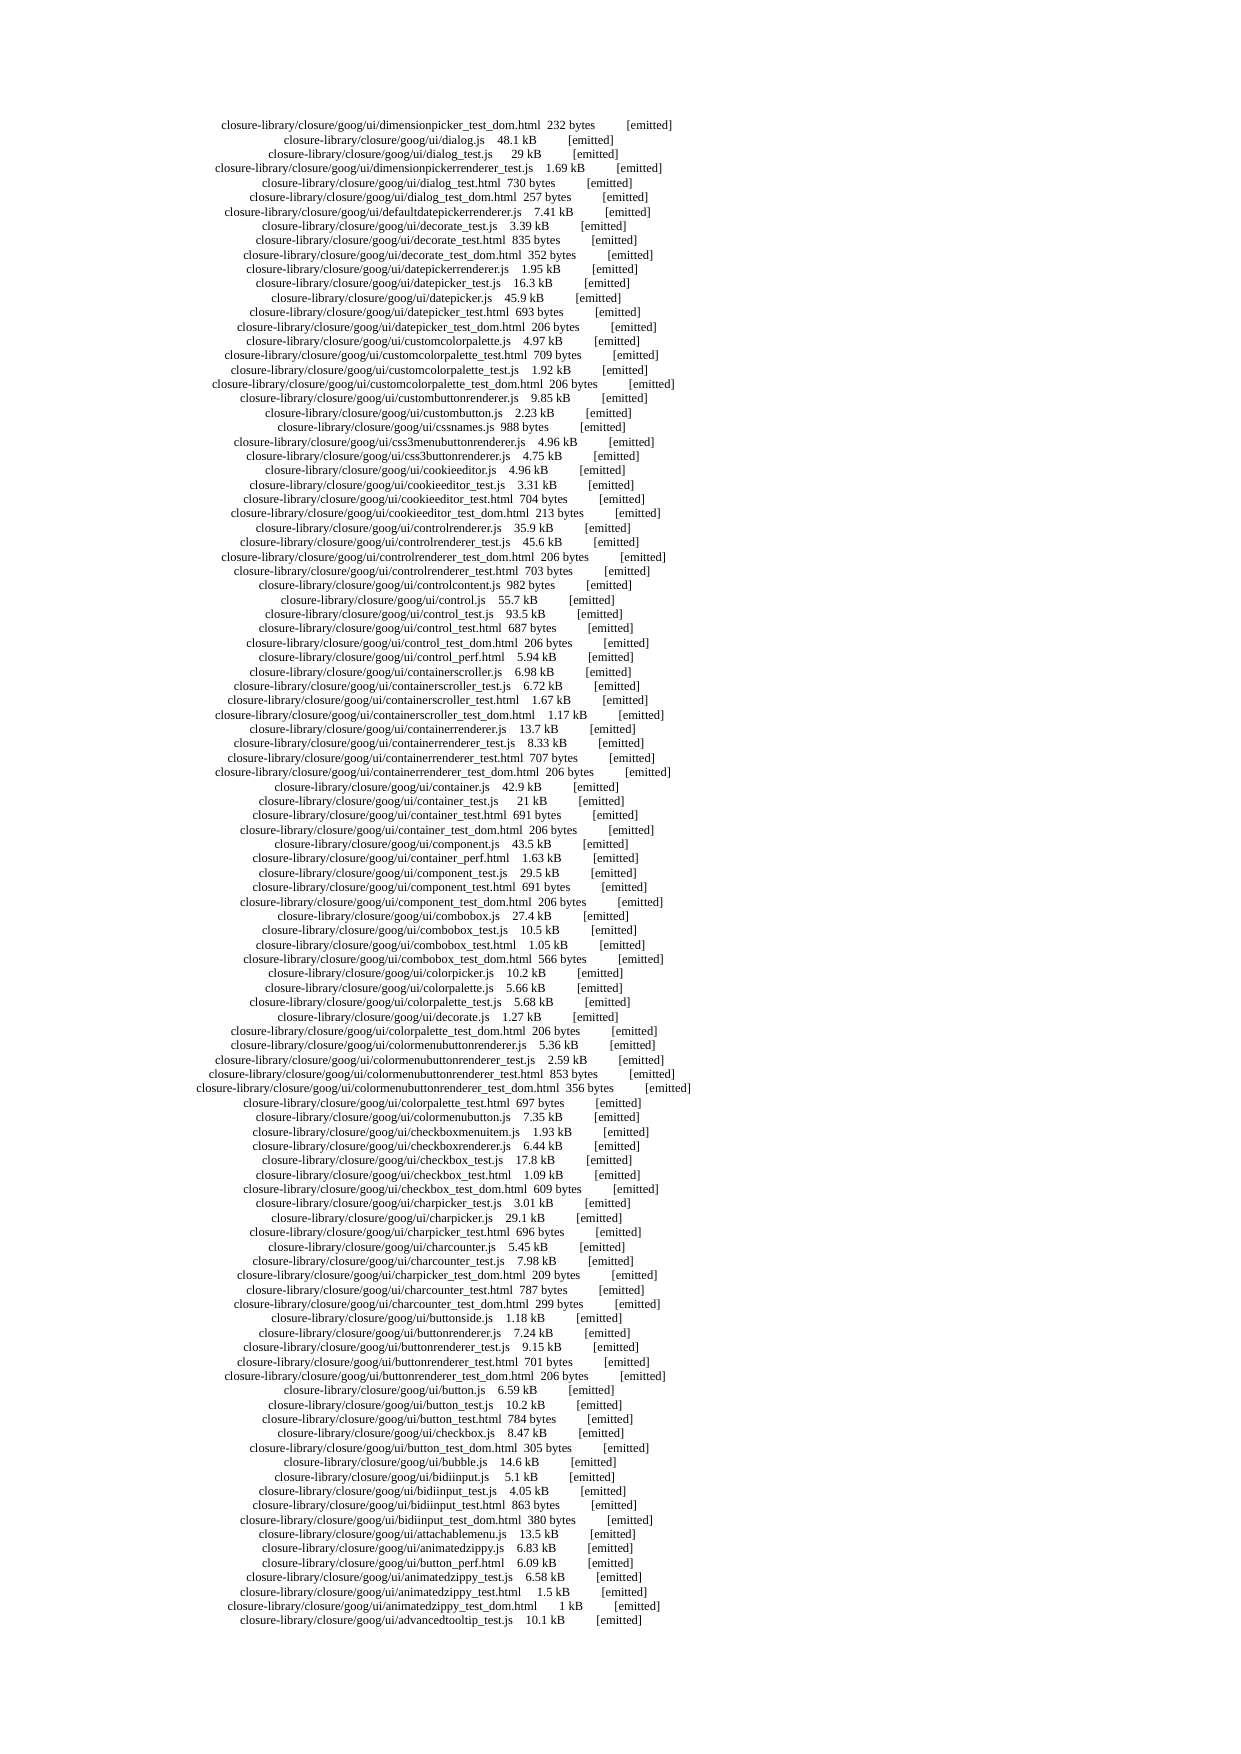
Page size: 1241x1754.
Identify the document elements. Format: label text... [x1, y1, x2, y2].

text closure-library/closure/goog/ui/colormenubuttonrenderer.js 5.36 kB [emitted] [118, 1038, 1122, 1052]
text closure-library/closure/goog/ui/charcounter_test.js 7.98 kB [emitted] [118, 1254, 1122, 1268]
text closure-library/closure/goog/ui/control_perf.html 5.94 kB [emitted] [118, 650, 1122, 664]
text closure-library/closure/goog/ui/containerscroller_test.js 6.72 kB [emitted] [118, 679, 1122, 693]
text closure-library/closure/goog/ui/cookieeditor_test.html 704 bytes [emitted] [118, 492, 1122, 506]
text closure-library/closure/goog/ui/colorpalette_test_dom.html 206 bytes [emitted] [118, 1024, 1122, 1038]
text closure-library/closure/goog/ui/control_test.js 93.5 kB [emitted] [118, 607, 1122, 621]
text closure-library/closure/goog/ui/dialog.js 48.1 kB [emitted] [118, 132, 1122, 147]
text closure-library/closure/goog/ui/colorpalette_test.js 5.68 kB [emitted] [118, 995, 1122, 1009]
text closure-library/closure/goog/ui/control_test.html 687 bytes [emitted] [118, 621, 1122, 636]
text closure-library/closure/goog/ui/colorpicker.js 10.2 kB [emitted] [118, 966, 1122, 981]
text closure-library/closure/goog/ui/charcounter.js 5.45 kB [emitted] [118, 1239, 1122, 1254]
text closure-library/closure/goog/ui/customcolorpalette.js 4.97 kB [emitted] [118, 334, 1122, 348]
text closure-library/closure/goog/ui/charpicker_test.js 3.01 kB [emitted] [118, 1196, 1122, 1211]
text closure-library/closure/goog/ui/controlrenderer_test.js 45.6 kB [emitted] [118, 535, 1122, 549]
text closure-library/closure/goog/ui/component.js 43.5 kB [emitted] [118, 837, 1122, 851]
text closure-library/closure/goog/ui/animatedzippy.js 6.83 kB [emitted] [118, 1541, 1122, 1556]
text closure-library/closure/goog/ui/controlrenderer_test.html 703 bytes [emitted] [118, 564, 1122, 578]
text closure-library/closure/goog/ui/cookieeditor_test.js 3.31 kB [emitted] [118, 477, 1122, 492]
text closure-library/closure/goog/ui/controlcontent.js 982 bytes [emitted] [118, 578, 1122, 592]
text closure-library/closure/goog/ui/customcolorpalette_test_dom.html 206 bytes [emitted] [118, 377, 1122, 391]
text closure-library/closure/goog/ui/combobox.js 27.4 kB [emitted] [118, 909, 1122, 923]
text closure-library/closure/goog/ui/controlrenderer_test_dom.html 206 bytes [emitted] [118, 549, 1122, 564]
text closure-library/closure/goog/ui/datepicker_test.js 16.3 kB [emitted] [118, 276, 1122, 291]
text closure-library/closure/goog/ui/animatedzippy_test.js 6.58 kB [emitted] [118, 1570, 1122, 1584]
text closure-library/closure/goog/ui/colormenubuttonrenderer_test.js 2.59 kB [emitted] [118, 1052, 1122, 1067]
text closure-library/closure/goog/ui/container_test.html 691 bytes [emitted] [118, 808, 1122, 822]
text closure-library/closure/goog/ui/checkbox.js 8.47 kB [emitted] [118, 1426, 1122, 1441]
text closure-library/closure/goog/ui/component_test.html 691 bytes [emitted] [118, 880, 1122, 894]
text closure-library/closure/goog/ui/container.js 42.9 kB [emitted] [118, 779, 1122, 794]
text closure-library/closure/goog/ui/bidiinput_test_dom.html 380 bytes [emitted] [118, 1512, 1122, 1527]
text closure-library/closure/goog/ui/button_test_dom.html 305 bytes [emitted] [118, 1441, 1122, 1455]
text closure-library/closure/goog/ui/containerrenderer_test_dom.html 206 bytes [emitted] [118, 765, 1122, 779]
text closure-library/closure/goog/ui/combobox_test_dom.html 566 bytes [emitted] [118, 952, 1122, 966]
text closure-library/closure/goog/ui/containerrenderer_test.js 8.33 kB [emitted] [118, 736, 1122, 751]
text closure-library/closure/goog/ui/bidiinput.js 5.1 kB [emitted] [118, 1469, 1122, 1484]
text closure-library/closure/goog/ui/cookieeditor.js 4.96 kB [emitted] [118, 463, 1122, 477]
text closure-library/closure/goog/ui/buttonside.js 1.18 kB [emitted] [118, 1311, 1122, 1326]
text closure-library/closure/goog/ui/cssnames.js 988 bytes [emitted] [118, 420, 1122, 434]
text closure-library/closure/goog/ui/attachablemenu.js 13.5 kB [emitted] [118, 1527, 1122, 1541]
text closure-library/closure/goog/ui/button_test.js 10.2 kB [emitted] [118, 1397, 1122, 1412]
text closure-library/closure/goog/ui/container_test_dom.html 206 bytes [emitted] [118, 822, 1122, 837]
text closure-library/closure/goog/ui/css3menubuttonrenderer.js 4.96 kB [emitted] [118, 434, 1122, 449]
text closure-library/closure/goog/ui/checkboxmenuitem.js 1.93 kB [emitted] [118, 1124, 1122, 1139]
text closure-library/closure/goog/ui/charcounter_test_dom.html 299 bytes [emitted] [118, 1297, 1122, 1311]
text closure-library/closure/goog/ui/advancedtooltip_test.js 10.1 kB [emitted] [118, 1613, 1122, 1627]
text closure-library/closure/goog/ui/customcolorpalette_test.html 709 bytes [emitted] [118, 348, 1122, 362]
text closure-library/closure/goog/ui/bubble.js 14.6 kB [emitted] [118, 1455, 1122, 1469]
text closure-library/closure/goog/ui/decorate_test.html 835 bytes [emitted] [118, 233, 1122, 247]
text closure-library/closure/goog/ui/buttonrenderer_test.js 9.15 kB [emitted] [118, 1340, 1122, 1354]
text closure-library/closure/goog/ui/colorpalette.js 5.66 kB [emitted] [118, 981, 1122, 995]
text closure-library/closure/goog/ui/checkbox_test.js 17.8 kB [emitted] [118, 1153, 1122, 1167]
text closure-library/closure/goog/ui/decorate_test_dom.html 352 bytes [emitted] [118, 247, 1122, 262]
text closure-library/closure/goog/ui/containerscroller_test.html 1.67 kB [emitted] [118, 693, 1122, 707]
text closure-library/closure/goog/ui/bidiinput_test.js 4.05 kB [emitted] [118, 1484, 1122, 1498]
text closure-library/closure/goog/ui/custombutton.js 2.23 kB [emitted] [118, 406, 1122, 420]
text closure-library/closure/goog/ui/buttonrenderer.js 7.24 kB [emitted] [118, 1326, 1122, 1340]
text closure-library/closure/goog/ui/charpicker_test.html 696 bytes [emitted] [118, 1225, 1122, 1239]
text closure-library/closure/goog/ui/colormenubuttonrenderer_test.html 853 bytes [emitted] [118, 1067, 1122, 1081]
text closure-library/closure/goog/ui/colormenubutton.js 7.35 kB [emitted] [118, 1110, 1122, 1124]
text closure-library/closure/goog/ui/control.js 55.7 kB [emitted] [118, 592, 1122, 607]
text closure-library/closure/goog/ui/controlrenderer.js 35.9 kB [emitted] [118, 521, 1122, 535]
text closure-library/closure/goog/ui/decorate_test.js 3.39 kB [emitted] [118, 219, 1122, 233]
text closure-library/closure/goog/ui/customcolorpalette_test.js 1.92 kB [emitted] [118, 362, 1122, 377]
text closure-library/closure/goog/ui/containerscroller_test_dom.html 1.17 kB [emitted] [118, 707, 1122, 722]
text closure-library/closure/goog/ui/containerscroller.js 6.98 kB [emitted] [118, 664, 1122, 679]
text closure-library/closure/goog/ui/datepickerrenderer.js 1.95 kB [emitted] [118, 262, 1122, 276]
text closure-library/closure/goog/ui/charpicker.js 29.1 kB [emitted] [118, 1211, 1122, 1225]
text closure-library/closure/goog/ui/animatedzippy_test.html 1.5 kB [emitted] [118, 1584, 1122, 1599]
text closure-library/closure/goog/ui/combobox_test.js 10.5 kB [emitted] [118, 923, 1122, 937]
text closure-library/closure/goog/ui/datepicker_test_dom.html 206 bytes [emitted] [118, 319, 1122, 334]
text closure-library/closure/goog/ui/datepicker.js 45.9 kB [emitted] [118, 291, 1122, 305]
text closure-library/closure/goog/ui/combobox_test.html 1.05 kB [emitted] [118, 937, 1122, 952]
text closure-library/closure/goog/ui/dimensionpicker_test_dom.html 232 bytes [emitted] [118, 118, 1122, 132]
text closure-library/closure/goog/ui/dimensionpickerrenderer_test.js 1.69 kB [emitted] [118, 161, 1122, 176]
text closure-library/closure/goog/ui/buttonrenderer_test_dom.html 206 bytes [emitted] [118, 1369, 1122, 1383]
text closure-library/closure/goog/ui/button_test.html 784 bytes [emitted] [118, 1412, 1122, 1426]
text closure-library/closure/goog/ui/colorpalette_test.html 697 bytes [emitted] [118, 1096, 1122, 1110]
text closure-library/closure/goog/ui/datepicker_test.html 693 bytes [emitted] [118, 305, 1122, 319]
text closure-library/closure/goog/ui/containerrenderer_test.html 707 bytes [emitted] [118, 751, 1122, 765]
text closure-library/closure/goog/ui/dialog_test.js 29 kB [emitted] [118, 147, 1122, 161]
text closure-library/closure/goog/ui/defaultdatepickerrenderer.js 7.41 kB [emitted] [118, 204, 1122, 219]
text closure-library/closure/goog/ui/bidiinput_test.html 863 bytes [emitted] [118, 1498, 1122, 1512]
text closure-library/closure/goog/ui/button_perf.html 6.09 kB [emitted] [118, 1556, 1122, 1570]
text closure-library/closure/goog/ui/container_test.js 21 kB [emitted] [118, 794, 1122, 808]
text closure-library/closure/goog/ui/colormenubuttonrenderer_test_dom.html 356 bytes [emitted] [118, 1081, 1122, 1096]
text closure-library/closure/goog/ui/control_test_dom.html 206 bytes [emitted] [118, 636, 1122, 650]
text closure-library/closure/goog/ui/cookieeditor_test_dom.html 213 bytes [emitted] [118, 506, 1122, 521]
text closure-library/closure/goog/ui/custombuttonrenderer.js 9.85 kB [emitted] [118, 391, 1122, 406]
text closure-library/closure/goog/ui/decorate.js 1.27 kB [emitted] [118, 1009, 1122, 1024]
text closure-library/closure/goog/ui/animatedzippy_test_dom.html 1 kB [emitted] [118, 1599, 1122, 1613]
text closure-library/closure/goog/ui/component_test_dom.html 206 bytes [emitted] [118, 894, 1122, 909]
text closure-library/closure/goog/ui/container_perf.html 1.63 kB [emitted] [118, 851, 1122, 866]
text closure-library/closure/goog/ui/dialog_test.html 730 bytes [emitted] [118, 176, 1122, 190]
text closure-library/closure/goog/ui/dialog_test_dom.html 257 bytes [emitted] [118, 190, 1122, 204]
text closure-library/closure/goog/ui/containerrenderer.js 13.7 kB [emitted] [118, 722, 1122, 736]
text closure-library/closure/goog/ui/checkboxrenderer.js 6.44 kB [emitted] [118, 1139, 1122, 1153]
text closure-library/closure/goog/ui/checkbox_test.html 1.09 kB [emitted] [118, 1167, 1122, 1182]
text closure-library/closure/goog/ui/css3buttonrenderer.js 4.75 kB [emitted] [118, 449, 1122, 463]
text closure-library/closure/goog/ui/buttonrenderer_test.html 701 bytes [emitted] [118, 1354, 1122, 1369]
text closure-library/closure/goog/ui/component_test.js 29.5 kB [emitted] [118, 866, 1122, 880]
text closure-library/closure/goog/ui/checkbox_test_dom.html 609 bytes [emitted] [118, 1182, 1122, 1196]
text closure-library/closure/goog/ui/button.js 6.59 kB [emitted] [118, 1383, 1122, 1397]
text closure-library/closure/goog/ui/charpicker_test_dom.html 209 bytes [emitted] [118, 1268, 1122, 1282]
text closure-library/closure/goog/ui/charcounter_test.html 787 bytes [emitted] [118, 1282, 1122, 1297]
